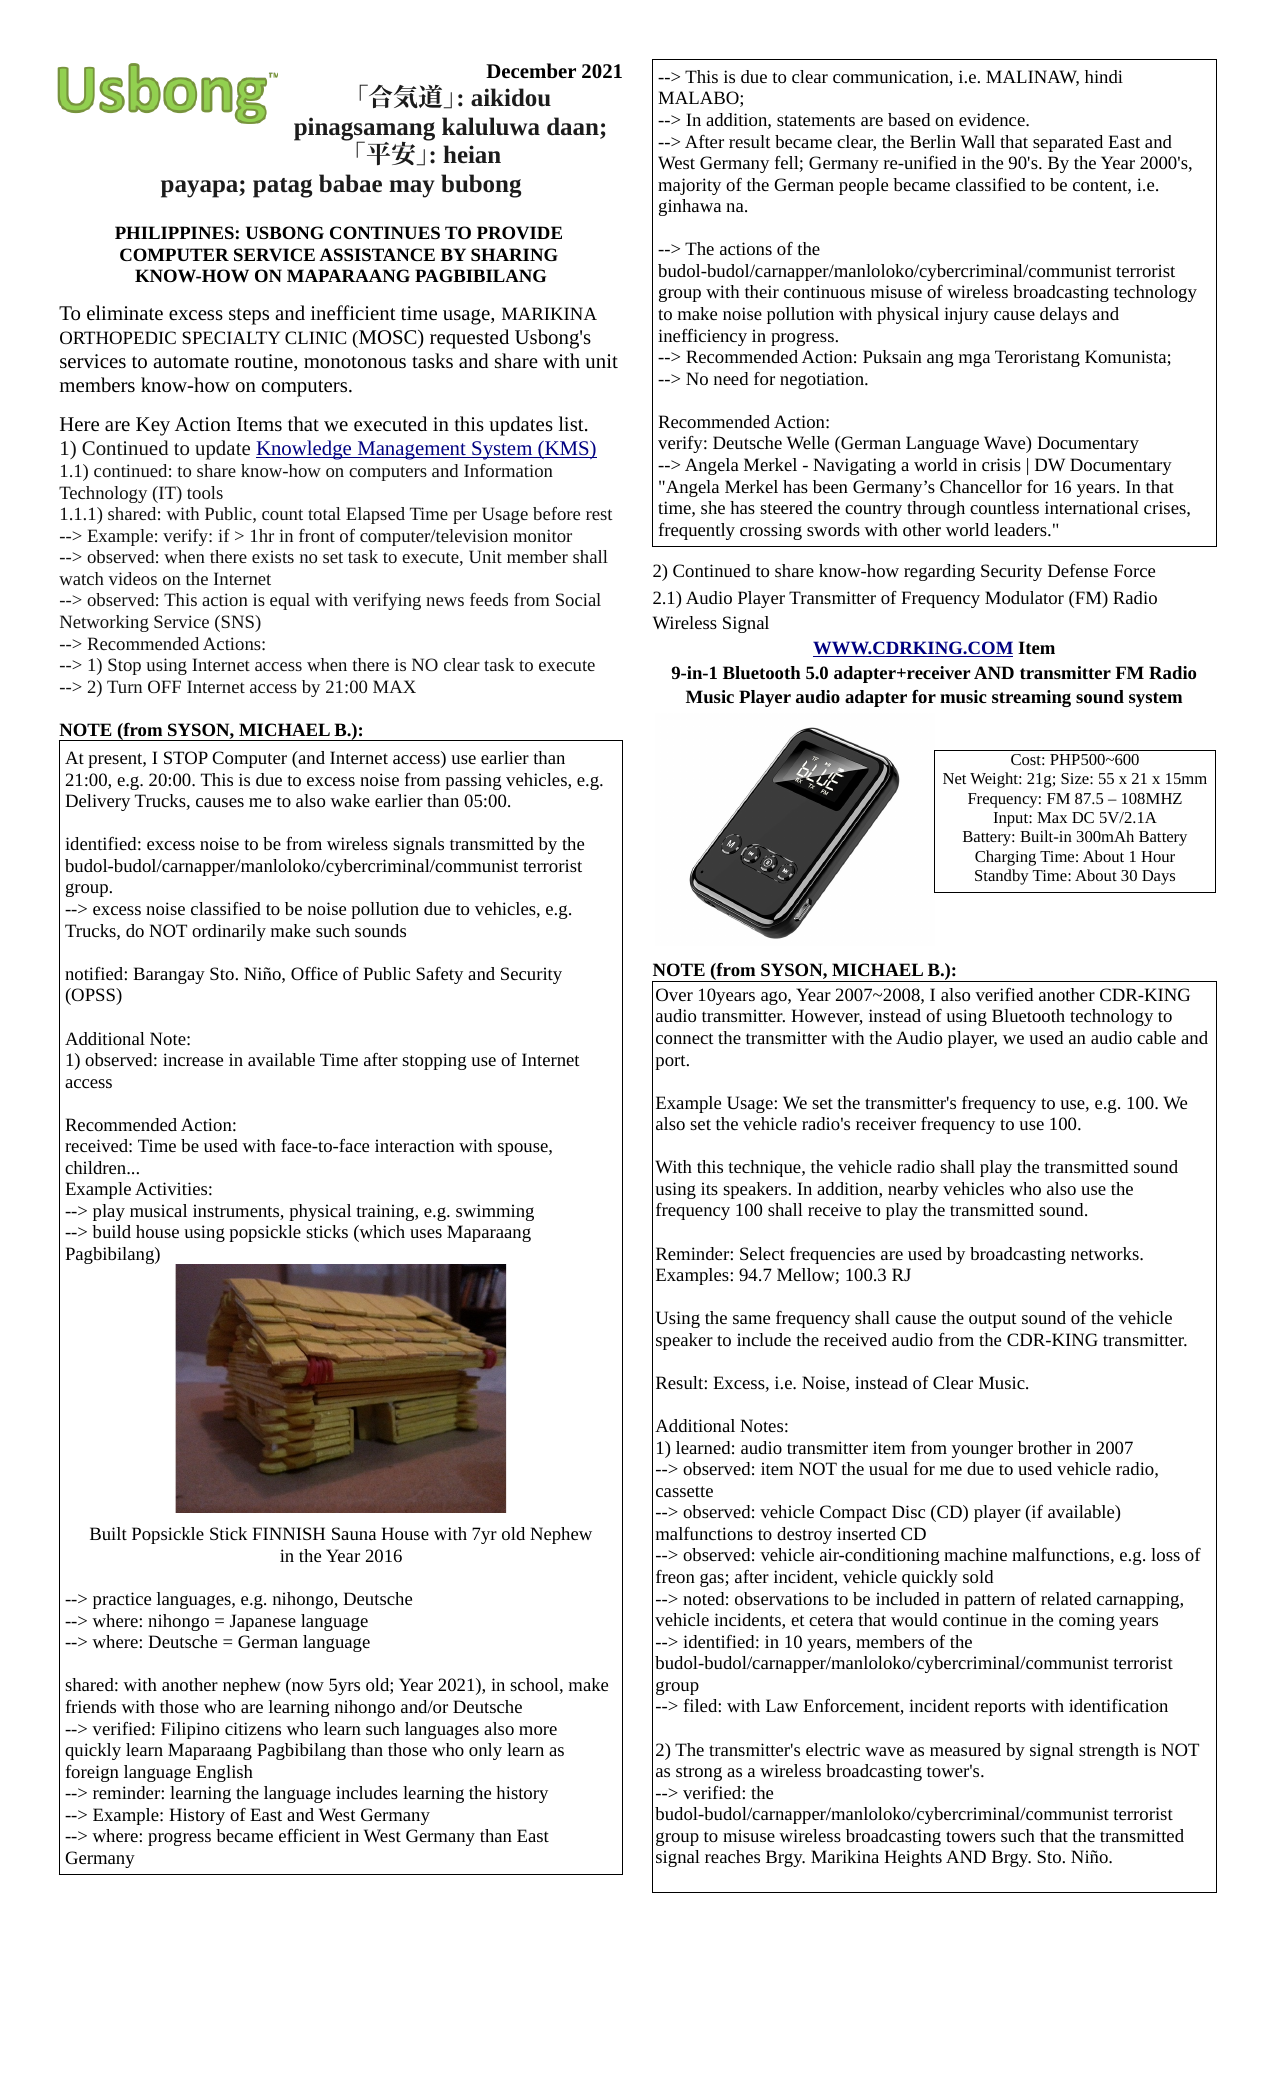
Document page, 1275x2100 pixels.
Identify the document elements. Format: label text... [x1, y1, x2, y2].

text COMPUTER SERVICE ASSISTANCE BY SHARING [59, 244, 623, 265]
text --> 2) Turn OFF Internet access by 21:00 MAX [59, 676, 623, 697]
table_header --> This is due to clear communication, i.e. MALINAW, hindi MALABO; --> In addition, statements are based on evidence. --> After result became clear, the Berlin Wall that separated East and West Germany fell; Germany re-unified in the 90's. By the Year 2000's, majority of the German people became classified to be content, i.e. ginhawa na. --> The actions of the budol-budol/carnapper/manloloko/cybercriminal/communist terrorist group with their continuous misuse of wireless broadcasting technology to make noise pollution with physical injury cause delays and inefficiency in progress. --> Recommended Action: Puksain ang mga Teroristang Komunista; --> No need for negotiation. Recommended Action: verify: Deutsche Welle (German Language Wave) Documentary --> Angela Merkel - Navigating a world in crisis | DW Documentary "Angela Merkel has been Germany’s Chancellor for 16 years. In that time, she has steered the country through countless international crises, frequently crossing swords with other world leaders." [653, 60, 1216, 546]
text 1.1) continued: to share know-how on computers and Information Technology (IT) tools [59, 460, 623, 503]
text 1.1.1) shared: with Public, count total Elapsed Time per Usage before rest [59, 503, 623, 525]
text payapa; patag babae may bubong [59, 169, 623, 198]
text --> 1) Stop using Internet access when there is NO clear task to execute [59, 654, 623, 676]
text --> Recommended Actions: [59, 632, 623, 654]
picture [654, 713, 935, 946]
text To eliminate excess steps and inefficient time usage, MARIKINA ORTHOPEDIC SPECIALTY CLINIC (MOSC) requested Usbong's services to automate routine, monotonous tasks and share with unit members know-how on computers. [59, 301, 623, 397]
text 2.1) Audio Player Transmitter of Frequency Modulator (FM) Radio Wireless Signal [652, 587, 1216, 634]
text KNOW-HOW ON MAPARAANG PAGBIBILANG [59, 265, 623, 287]
table_header At present, I STOP Computer (and Internet access) use earlier than 21:00, e.g. 20:00. This is due to excess noise from passing vehicles, e.g. Delivery Trucks, causes me to also wake earlier than 05:00. identified: excess noise to be from wireless signals transmitted by the budol-budol/carnapper/manloloko/cybercriminal/communist terrorist group. --> excess noise classified to be noise pollution due to vehicles, e.g. Trucks, do NOT ordinarily make such sounds notified: Barangay Sto. Niño, Office of Public Safety and Security (OPSS) Additional Note: 1) observed: increase in available Time after stopping use of Internet access Recommended Action: received: Time be used with face-to-face interaction with spouse, children... Example Activities: --> play musical instruments, physical training, e.g. swimming --> build house using popsickle sticks (which uses Maparaang Pagbibilang) Built Popsickle Stick FINNISH Sauna House with 7yr old Nephew in the Year 2016 --> practice languages, e.g. nihongo, Deutsche --> where: nihongo = Japanese language --> where: Deutsche = German language shared: with another nephew (now 5yrs old; Year 2021), in school, make friends with those who are learning nihongo and/or Deutsche --> verified: Filipino citizens who learn such languages also more quickly learn Maparaang Pagbibilang than those who only learn as foreign language English --> reminder: learning the language includes learning the history --> Example: History of East and West Germany --> where: progress became efficient in West Germany than East Germany [60, 741, 622, 1874]
text pinagsamang kaluluwa daan; [59, 112, 623, 141]
text PHILIPPINES: USBONG CONTINU​ES TO PROVIDE [59, 222, 623, 244]
text NOTE (from SYSON, MICHAEL B.): [652, 959, 1216, 981]
text WWW.CDRKING.COM Item [652, 637, 1216, 658]
text December 2021 [59, 59, 623, 83]
text 9-in-1 Bluetooth 5.0 adapter+receiver AND transmitter FM Radio Music Player audio adapter for music streaming sound system [652, 662, 1216, 708]
text ｢合気道｣: aikidou [278, 83, 623, 112]
subtitle 2) Continued to share know-how regarding Security Defense Force [652, 559, 1216, 581]
text --> observed: when there exists no set task to execute, Unit member shall watch videos on the Internet [59, 546, 623, 589]
text 1) Continued to update Knowledge Management System (KMS) [59, 436, 623, 460]
table_header Over 10years ago, Year 2007~2008, I also verified another CDR-KING audio transmitter. However, instead of using Bluetooth technology to connect the transmitter with the Audio player, we used an audio cable and port. Example Usage: We set the transmitter's frequency to use, e.g. 100. We also set the vehicle radio's receiver frequency to use 100. With this technique, the vehicle radio shall play the transmitted sound using its speakers. In addition, nearby vehicles who also use the frequency 100 shall receive to play the transmitted sound. Reminder: Select frequencies are used by broadcasting networks. Examples: 94.7 Mellow; 100.3 RJ Using the same frequency shall cause the output sound of the vehicle speaker to include the received audio from the CDR-KING transmitter. Result: Excess, i.e. Noise, instead of Clear Music. Additional Notes: 1) learned: audio transmitter item from younger brother in 2007 --> observed: item NOT the usual for me due to used vehicle radio, cassette --> observed: vehicle Compact Disc (CD) player (if available) malfunctions to destroy inserted CD --> observed: vehicle air-conditioning machine malfunctions, e.g. loss of freon gas; after incident, vehicle quickly sold --> noted: observations to be included in pattern of related carnapping, vehicle incidents, et cetera that would continue in the coming years --> identified: in 10 years, members of the budol-budol/carnapper/manloloko/cybercriminal/communist terrorist group --> filed: with Law Enforcement, incident reports with identification 2) The transmitter's electric wave as measured by signal strength is NOT as strong as a wireless broadcasting tower's. --> verified: the budol-budol/carnapper/manloloko/cybercriminal/communist terrorist group to misuse wireless broadcasting towers such that the transmitted signal reaches Brgy. Marikina Heights AND Brgy. Sto. Niño. [653, 982, 1216, 1892]
picture [57, 63, 278, 124]
text NOTE (from SYSON, MICHAEL B.): [59, 719, 623, 740]
text Here are Key Action Items that we executed in this updates list. [59, 412, 623, 436]
text --> Example: verify: if > 1hr in front of computer/television monitor [59, 525, 623, 546]
text ｢平安｣: heian [59, 141, 623, 169]
text --> observed: This action is equal with verifying news feeds from Social Networking Service (SNS) [59, 589, 623, 632]
picture [175, 1264, 507, 1513]
